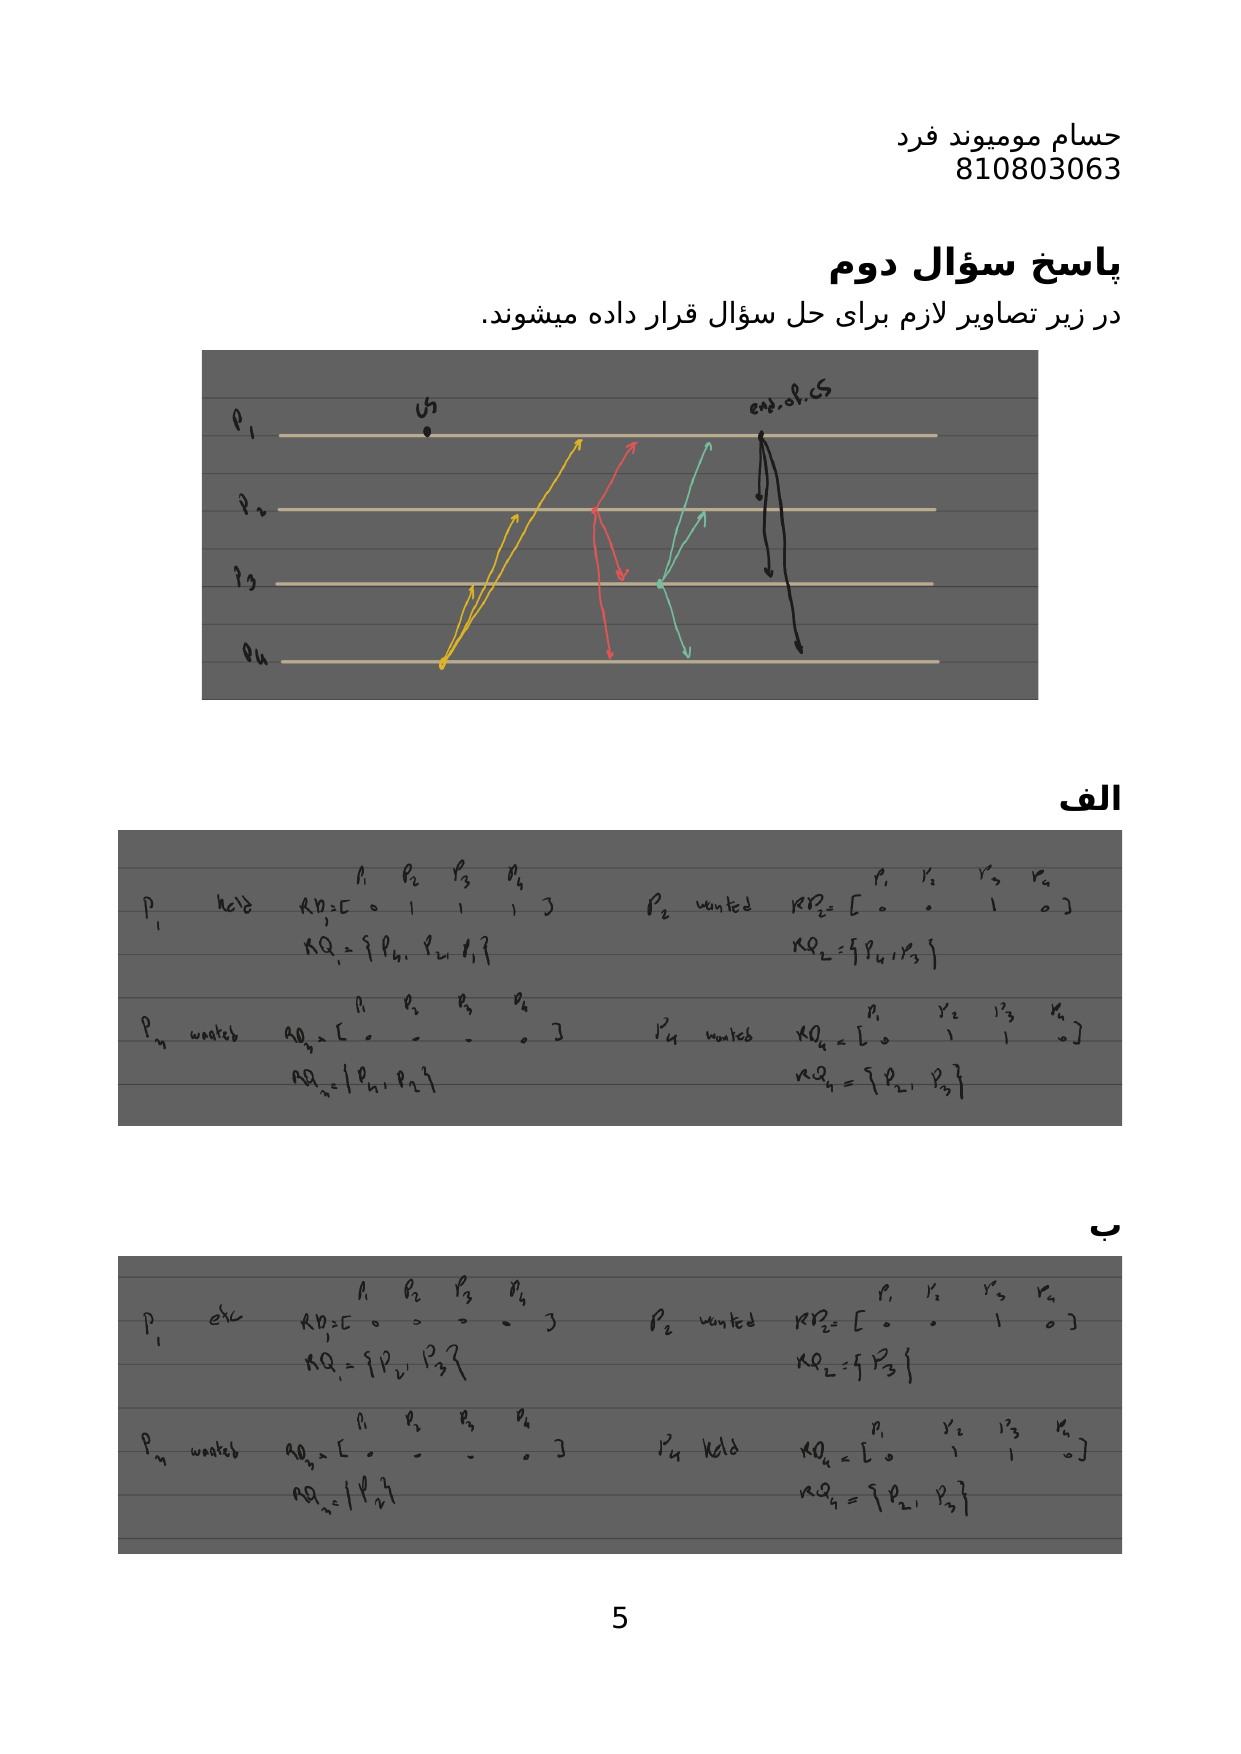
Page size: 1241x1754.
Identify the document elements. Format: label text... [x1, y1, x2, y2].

subtitle پاسخ سؤال دوم [118, 241, 1122, 284]
picture [201, 350, 1039, 700]
picture [118, 1256, 1123, 1554]
picture [118, 830, 1123, 1126]
subtitle ب [118, 1205, 1122, 1244]
subtitle الف [118, 779, 1122, 818]
text در زیر تصاویر لازم برای حل سؤال قرار داده میشوند. [118, 297, 1122, 331]
